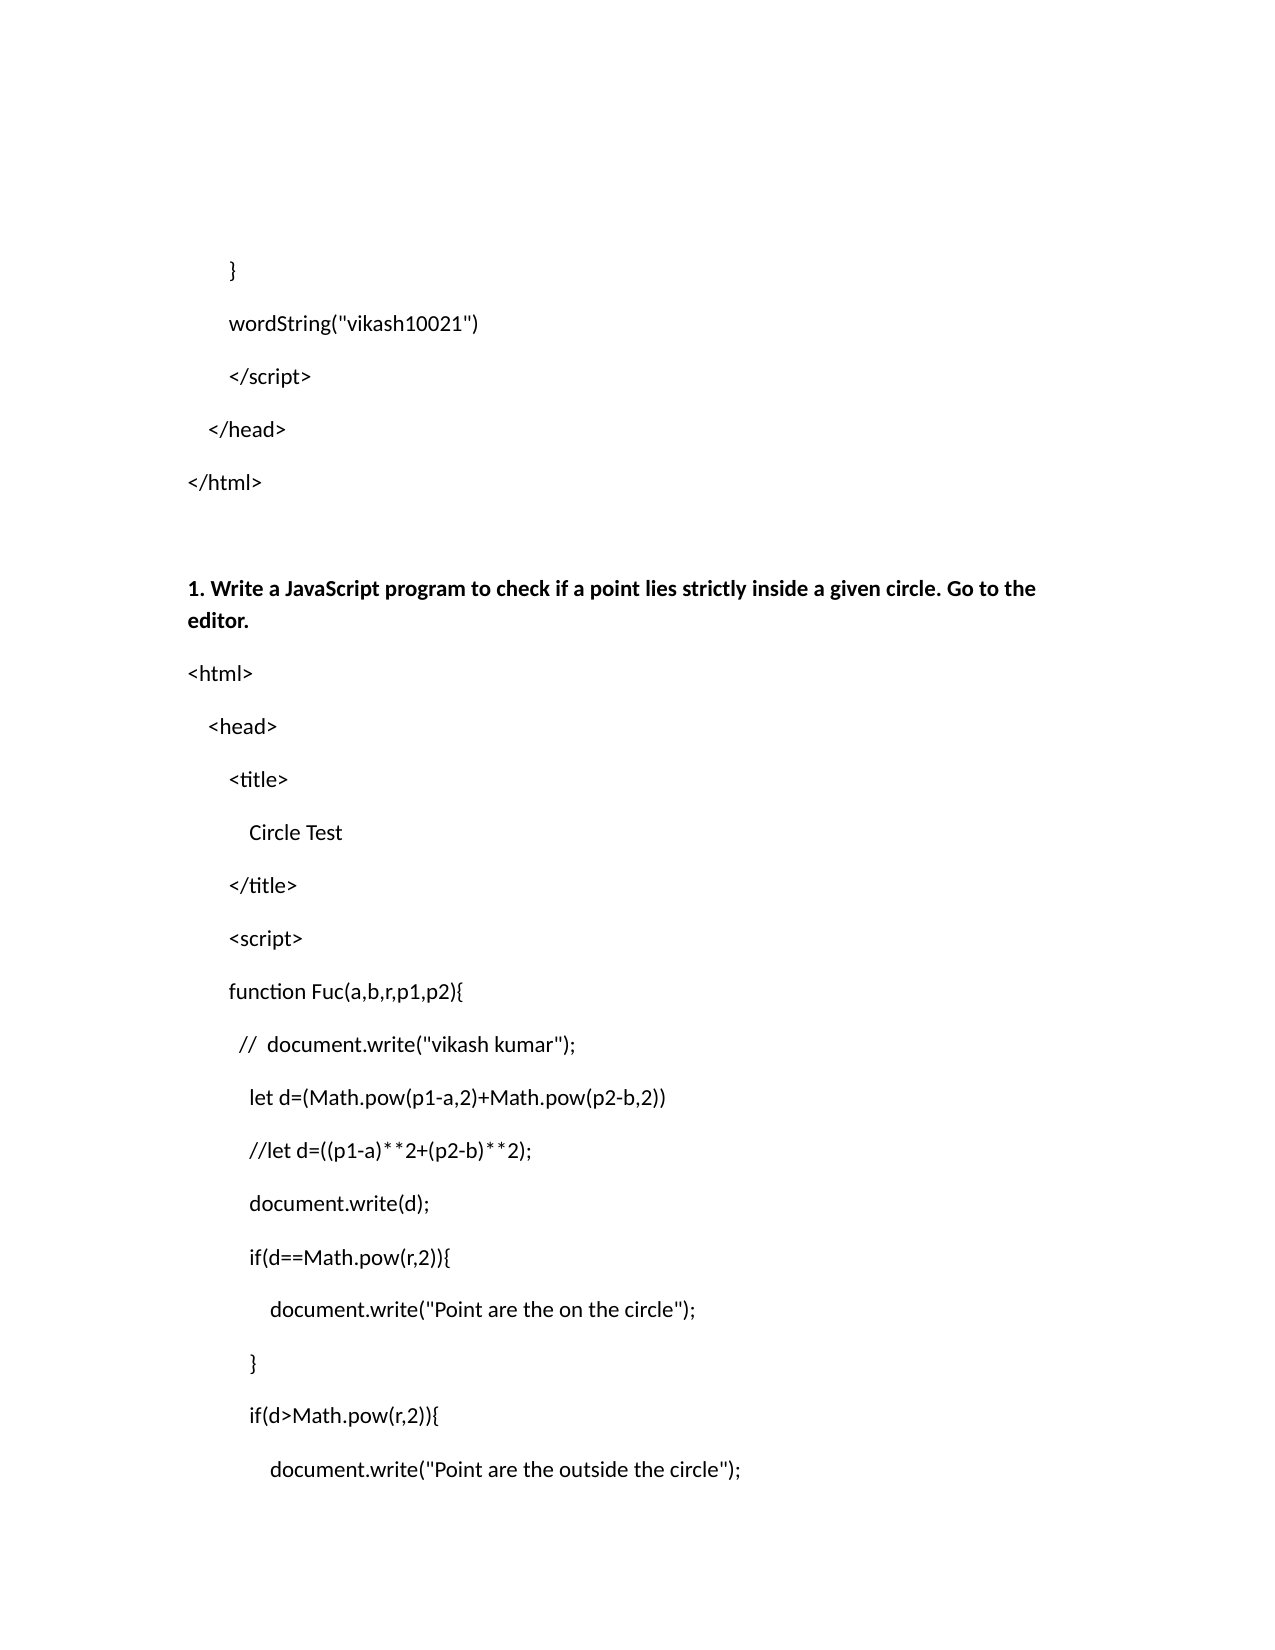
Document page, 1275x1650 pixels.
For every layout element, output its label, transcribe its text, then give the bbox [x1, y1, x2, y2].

text let d=(Math.pow(p1-a,2)+Math.pow(p2-b,2)) [187, 1083, 1087, 1112]
text <title> [187, 765, 1087, 793]
text wordString("vikash10021") [187, 309, 1087, 337]
text <head> [187, 712, 1087, 740]
text } [187, 256, 1087, 284]
text 1. Write a JavaScript program to check if a point lies strictly inside a given circle. Go to the editor. [187, 574, 1087, 634]
text </script> [187, 362, 1087, 390]
text if(d==Math.pow(r,2)){ [187, 1243, 1087, 1271]
text document.write("Point are the outside the circle"); [187, 1455, 1087, 1483]
text if(d>Math.pow(r,2)){ [187, 1402, 1087, 1430]
text <html> [187, 659, 1087, 687]
text } [187, 1349, 1087, 1377]
text </head> [187, 415, 1087, 443]
text // document.write("vikash kumar"); [187, 1031, 1087, 1058]
text function Fuc(a,b,r,p1,p2){ [187, 977, 1087, 1006]
text </title> [187, 871, 1087, 899]
text document.write(d); [187, 1189, 1087, 1218]
text Circle Test [187, 818, 1087, 846]
text document.write("Point are the on the circle"); [187, 1296, 1087, 1324]
text <script> [187, 924, 1087, 952]
text //let d=((p1-a)**2+(p2-b)**2); [187, 1137, 1087, 1164]
text </html> [187, 468, 1087, 496]
